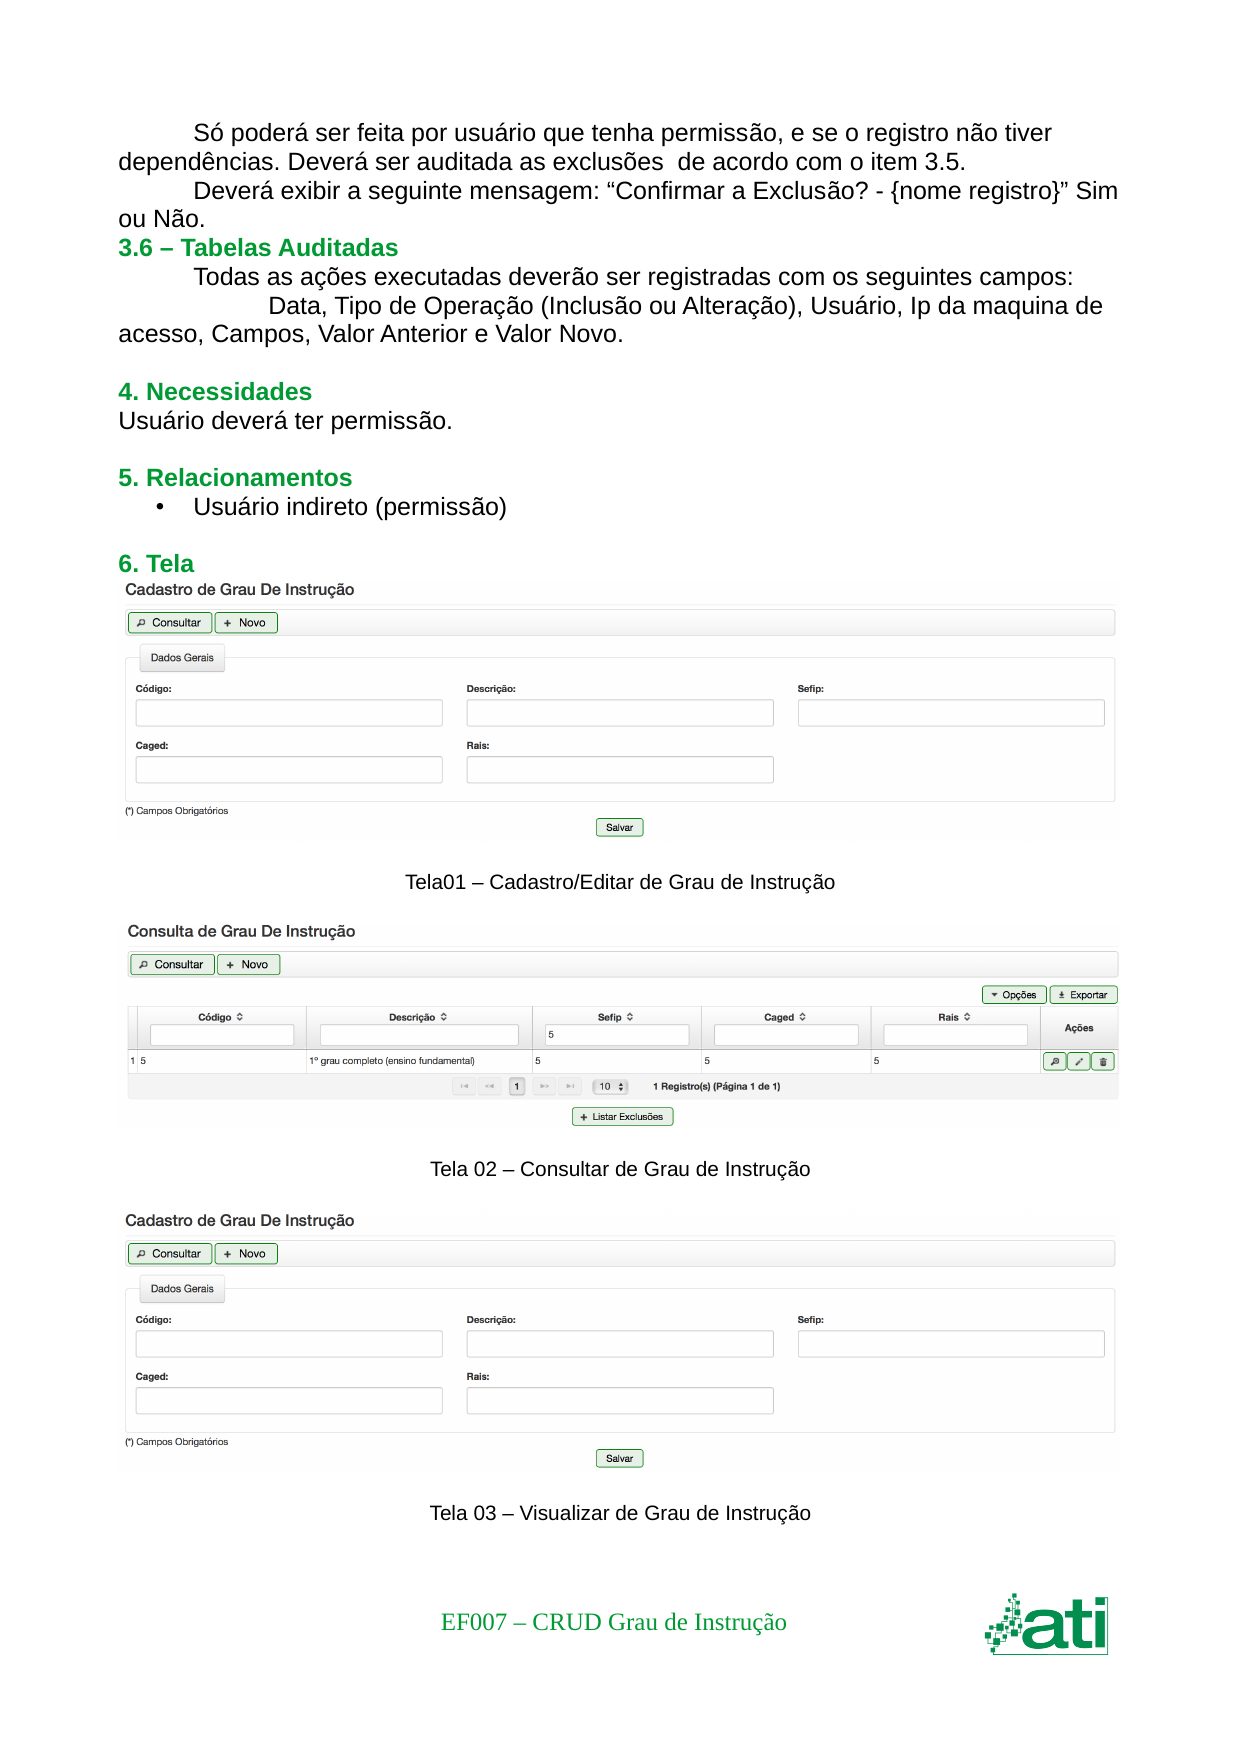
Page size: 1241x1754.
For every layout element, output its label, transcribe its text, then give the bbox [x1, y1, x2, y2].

list Usuário indireto (permissão) [156, 492, 1122, 521]
text Tela 03 – Visualizar de Grau de Instrução [118, 1501, 1122, 1525]
text 6. Tela [118, 549, 1122, 578]
picture [118, 1209, 1123, 1473]
picture [118, 922, 1123, 1128]
text 5. Relacionamentos [118, 463, 1122, 492]
picture [118, 578, 1123, 842]
text Tela 02 – Consultar de Grau de Instrução [118, 1157, 1122, 1181]
text Todas as ações executadas deverão ser registradas com os seguintes campos: [118, 262, 1122, 291]
text Só poderá ser feita por usuário que tenha permissão, e se o registro não tiver dependências. Deverá ser auditada as exclusões de acordo com o item 3.5. [118, 118, 1122, 176]
text 3.6 – Tabelas Auditadas [118, 233, 1122, 262]
text Data, Tipo de Operação (Inclusão ou Alteração), Usuário, Ip da maquina de acesso, Campos, Valor Anterior e Valor Novo. [118, 291, 1122, 348]
picture [980, 1589, 1113, 1660]
text Tela01 – Cadastro/Editar de Grau de Instrução [118, 870, 1122, 894]
text 4. Necessidades [118, 377, 1122, 406]
text Deverá exibir a seguinte mensagem: “Confirmar a Exclusão? - {nome registro}” Sim ou Não. [118, 176, 1122, 233]
text Usuário deverá ter permissão. [118, 406, 1122, 434]
